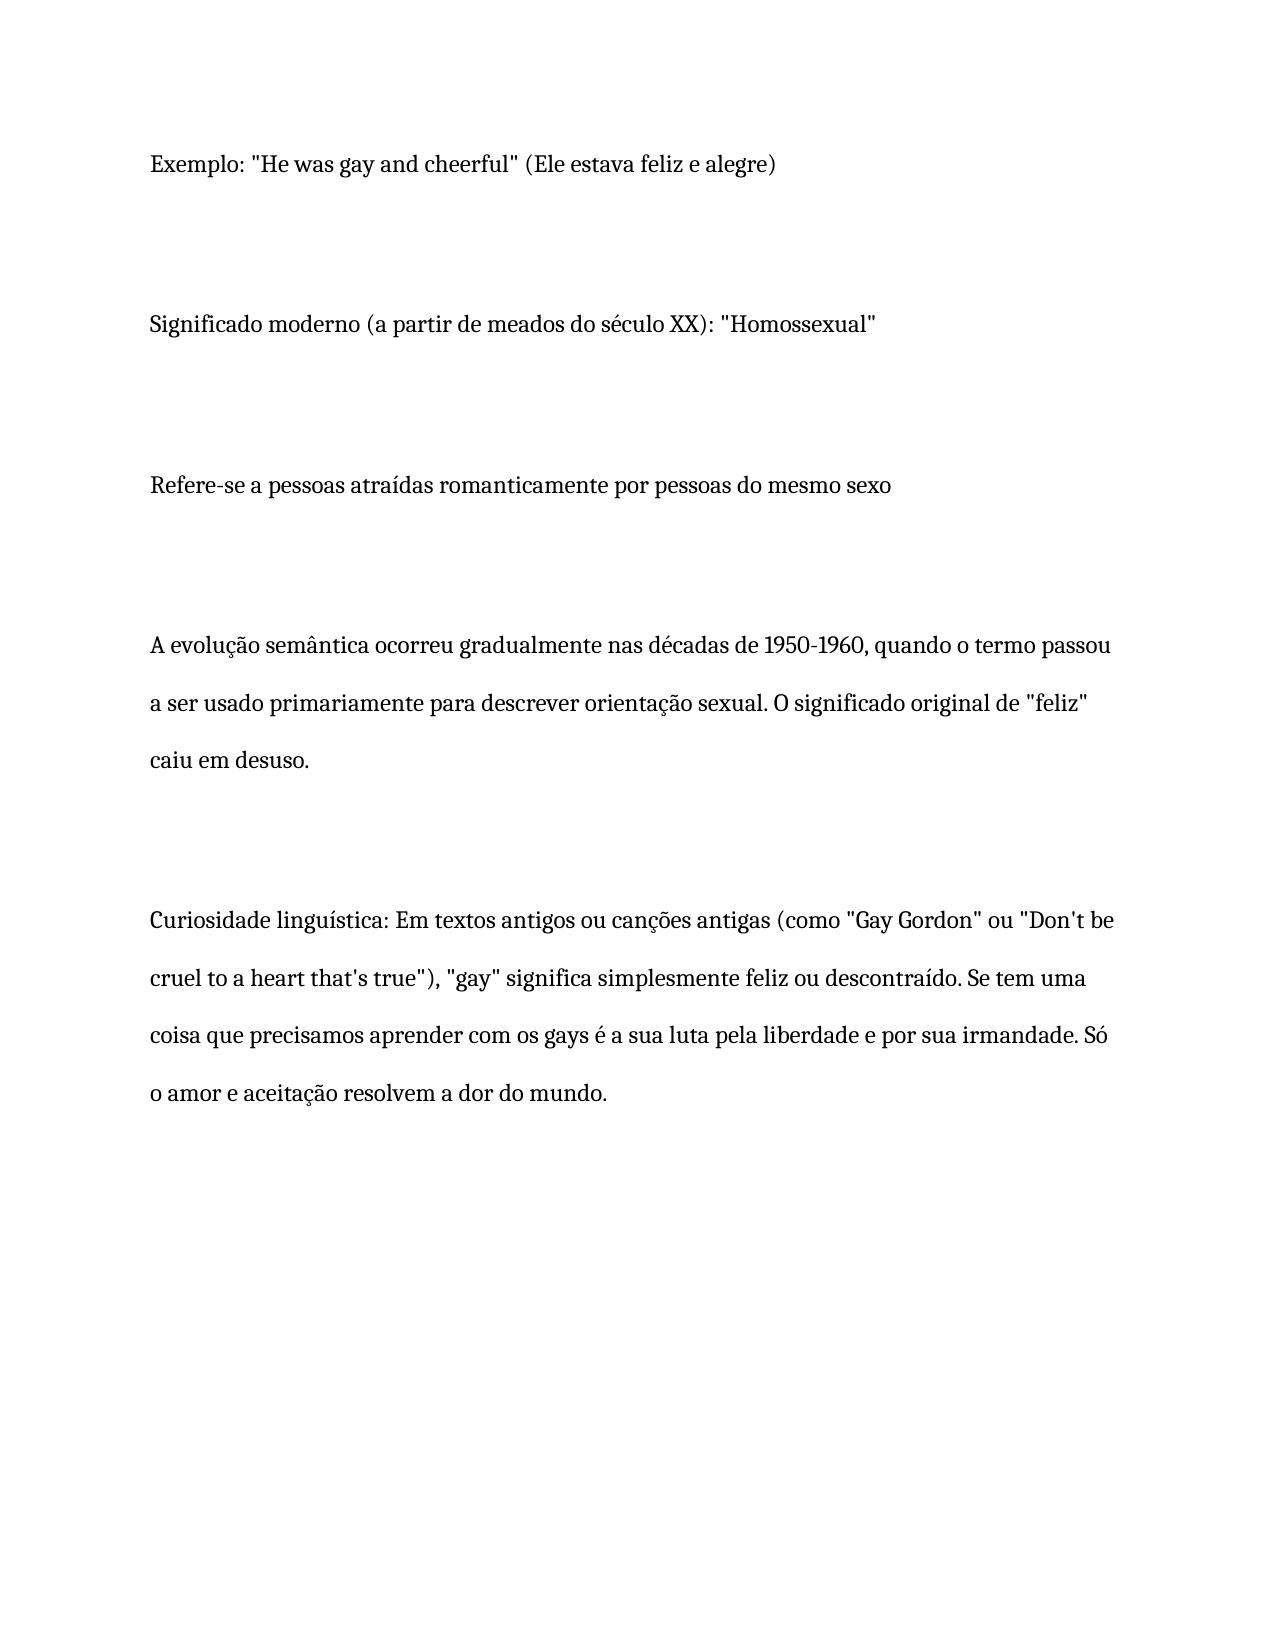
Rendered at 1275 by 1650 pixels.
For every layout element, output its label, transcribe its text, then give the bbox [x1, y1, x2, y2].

text A evolução semântica ocorreu gradualmente nas décadas de 1950-1960, quando o termo passou a ser usado primariamente para descrever orientação sexual. O significado original de "feliz" caiu em desuso. [150, 631, 1125, 775]
text Curiosidade linguística: Em textos antigos ou canções antigas (como "Gay Gordon" ou "Don't be cruel to a heart that's true"), "gay" significa simplesmente feliz ou descontraído. Se tem uma coisa que precisamos aprender com os gays é a sua luta pela liberdade e por sua irmandade. Só o amor e aceitação resolvem a dor do mundo. [150, 906, 1125, 1107]
text Exemplo: "He was gay and cheerful" (Ele estava feliz e alegre) [150, 150, 1125, 179]
text Refere-se a pessoas atraídas romanticamente por pessoas do mesmo sexo [150, 471, 1125, 499]
text Significado moderno (a partir de meados do século XX): "Homossexual" [150, 310, 1125, 339]
